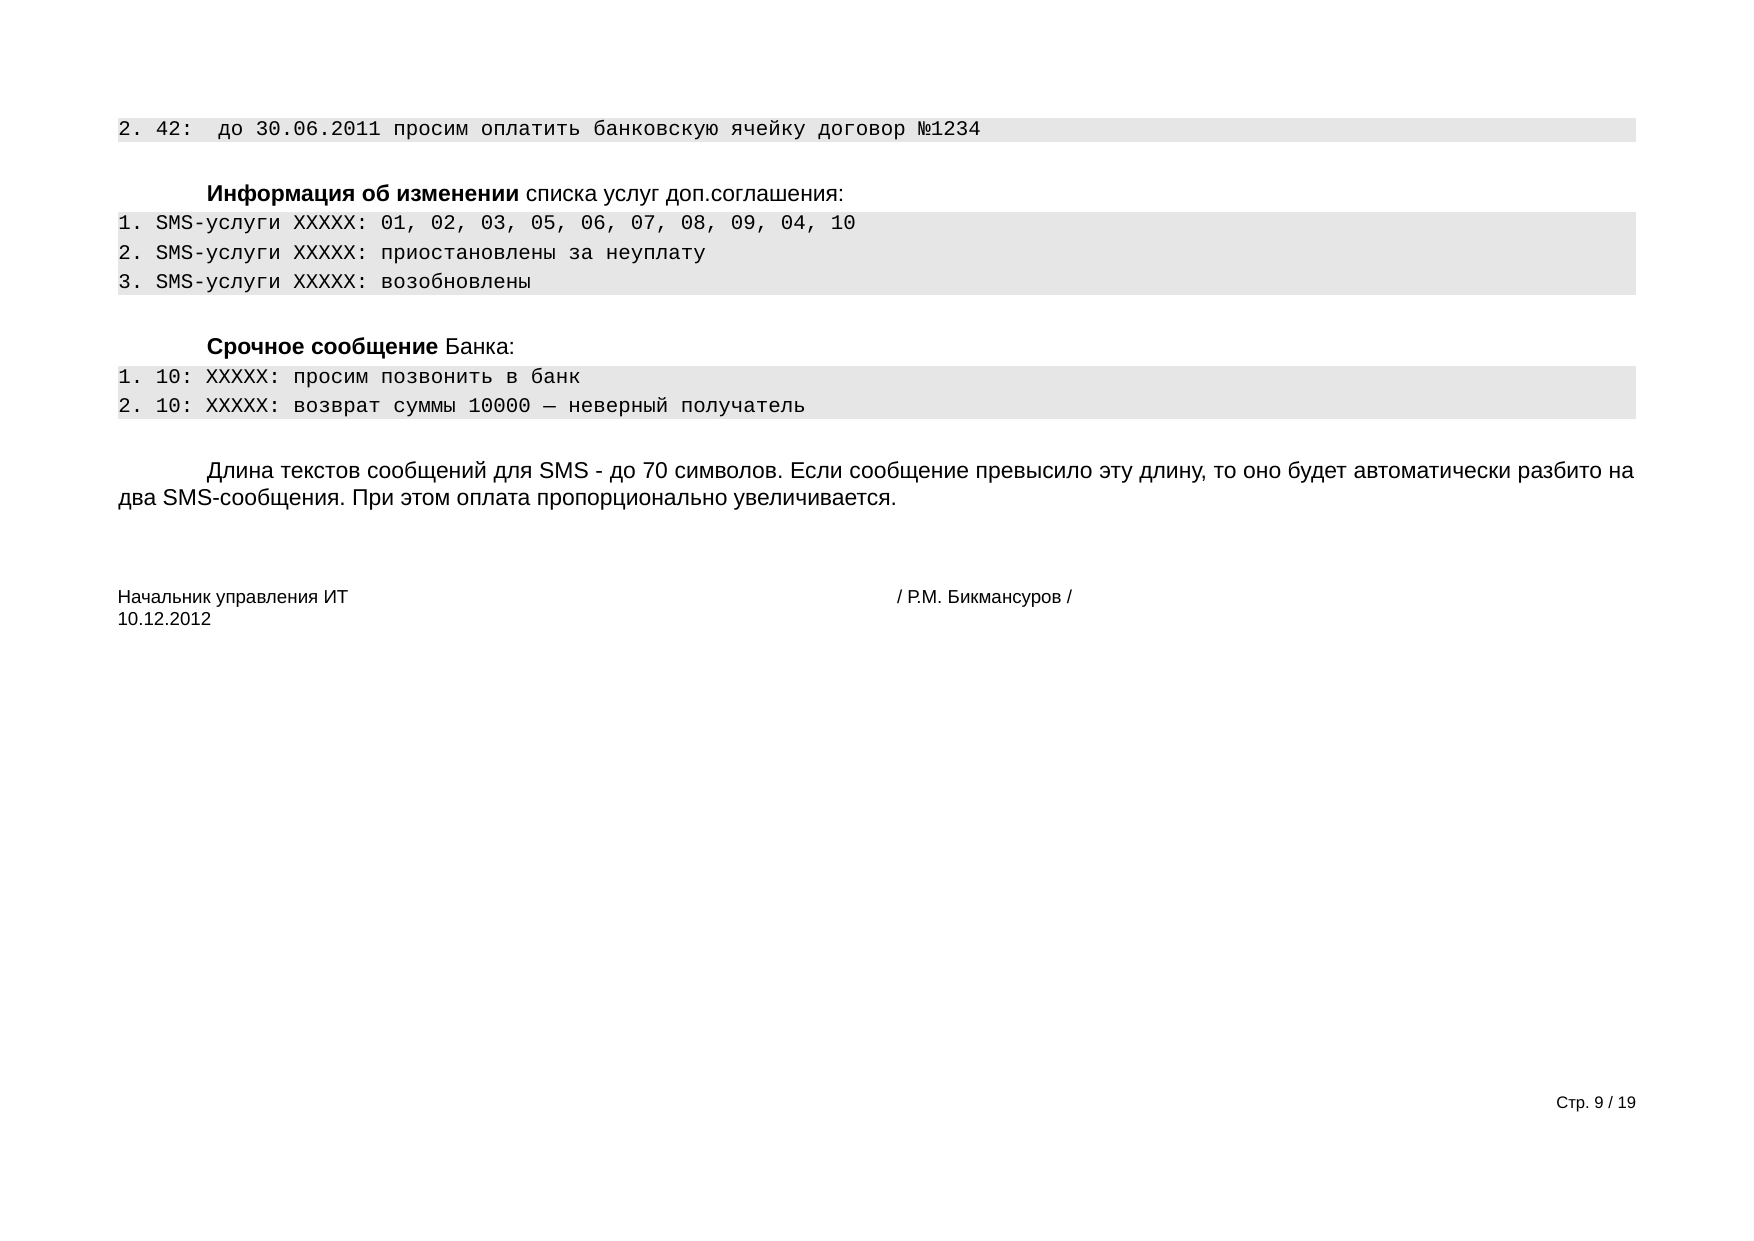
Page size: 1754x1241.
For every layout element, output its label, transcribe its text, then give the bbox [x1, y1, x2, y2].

text 2. SMS-услуги XXXXX: приостановлены за неуплату [118, 242, 1636, 266]
text Информация об изменении списка услуг доп.соглашения: [118, 180, 1636, 206]
text Срочное сообщение Банка: [118, 333, 1636, 360]
text 1. SMS-услуги XXXXX: 01, 02, 03, 05, 06, 07, 08, 09, 04, 10 [118, 212, 1636, 236]
table_header Начальник управления ИТ 10.12.2012 [117, 580, 653, 635]
text 2. 10: ХХХХХ: возврат суммы 10000 — неверный получатель [118, 395, 1636, 419]
text Длина текстов сообщений для SMS - до 70 символов. Если сообщение превысило эту длину, то оно будет автоматически разбито на два SMS-сообщения. При этом оплата пропорционально увеличивается. [118, 457, 1636, 510]
text 3. SMS-услуги XXXXX: возобновлены [118, 271, 1636, 295]
text 2. 42: до 30.06.2011 просим оплатить банковскую ячейку договор №1234 [118, 118, 1636, 142]
table_header [653, 580, 817, 635]
table_header / Р.М. Бикмансуров / [817, 580, 1152, 635]
text 1. 10: XXXXX: просим позвонить в банк [118, 366, 1636, 389]
